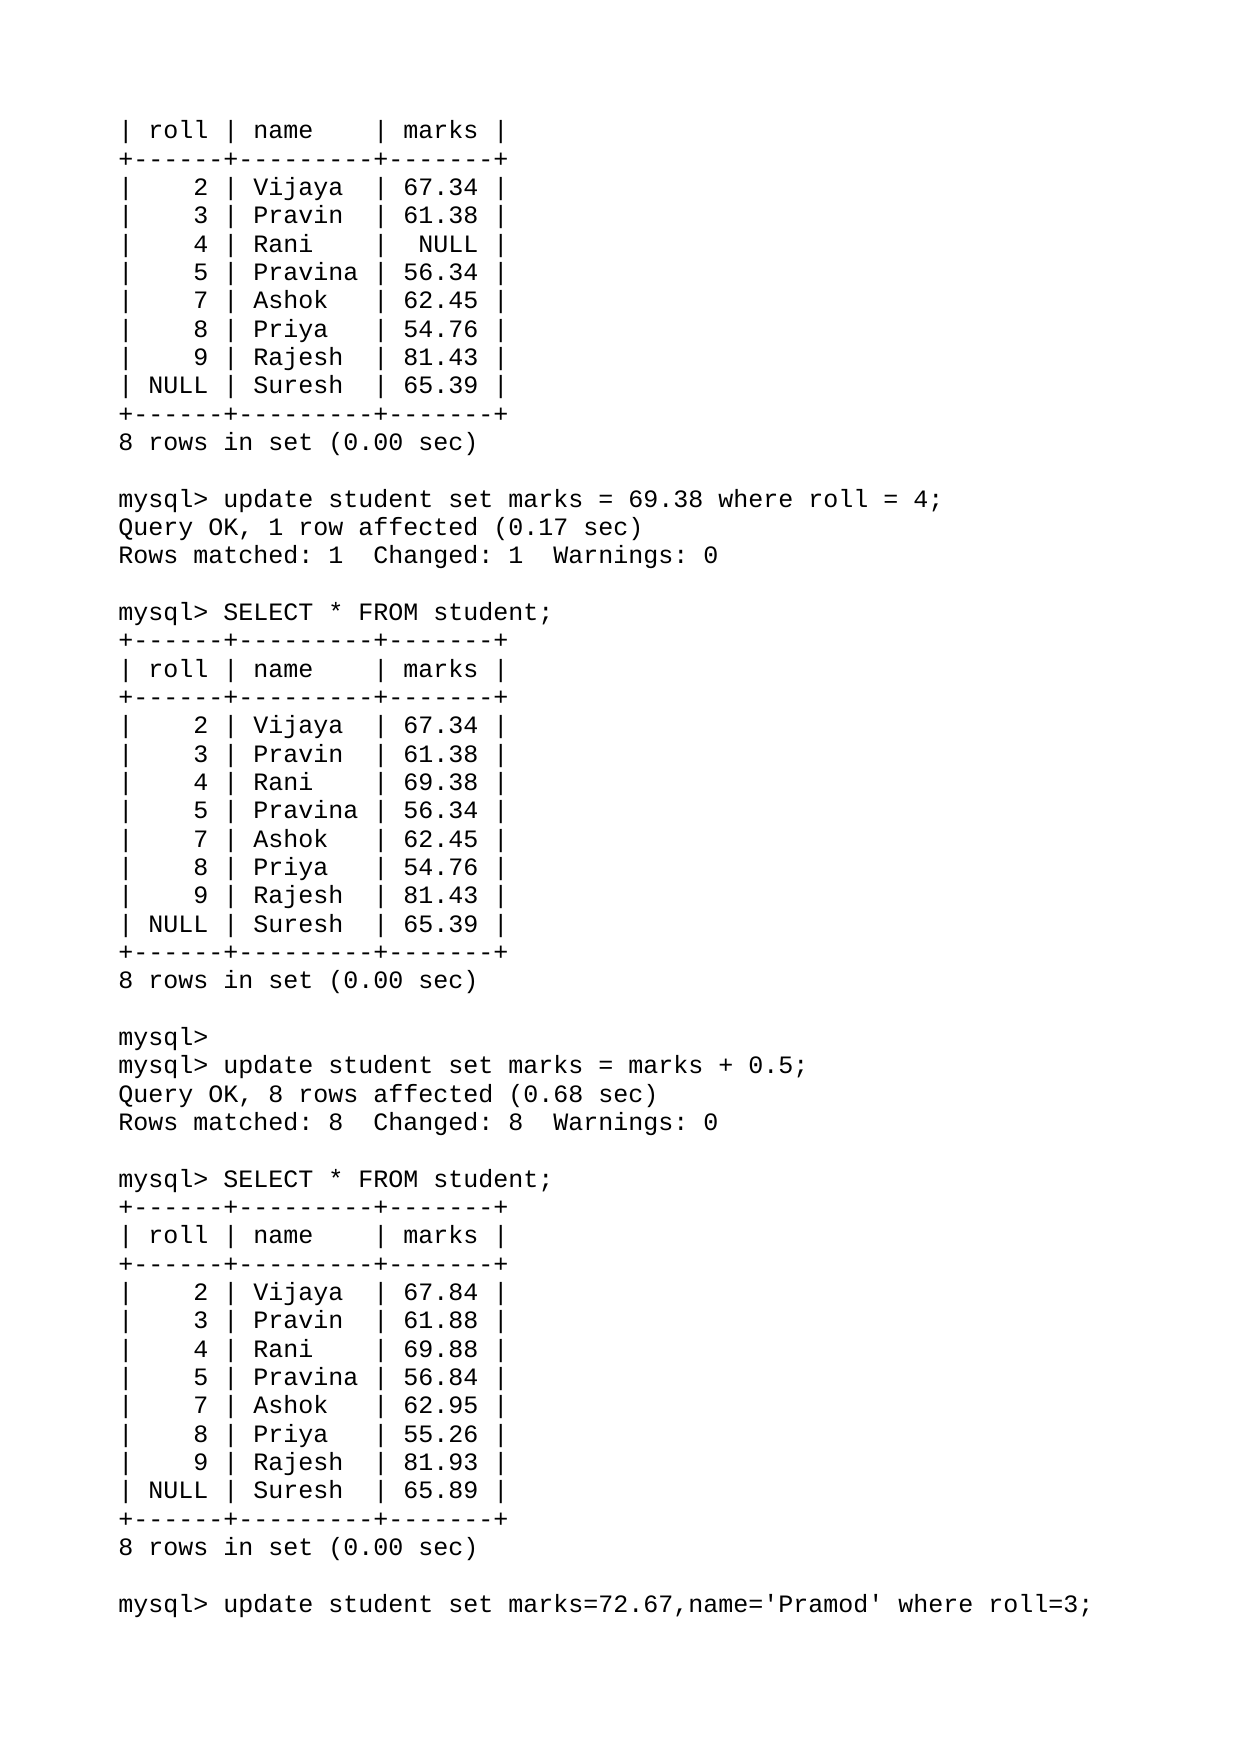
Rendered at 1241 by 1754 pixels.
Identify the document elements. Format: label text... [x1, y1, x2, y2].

text | 3 | Pravin | 61.38 | [118, 203, 1122, 231]
text | 5 | Pravina | 56.84 | [118, 1365, 1122, 1393]
text Query OK, 1 row affected (0.17 sec) [118, 515, 1122, 543]
text | 4 | Rani | 69.38 | [118, 770, 1122, 798]
text +------+---------+-------+ [118, 1506, 1122, 1535]
text | 9 | Rajesh | 81.43 | [118, 345, 1122, 373]
text 8 rows in set (0.00 sec) [118, 1535, 1122, 1563]
text | 9 | Rajesh | 81.93 | [118, 1450, 1122, 1478]
text | 3 | Pravin | 61.88 | [118, 1308, 1122, 1336]
text 8 rows in set (0.00 sec) [118, 430, 1122, 458]
text Rows matched: 8 Changed: 8 Warnings: 0 [118, 1110, 1122, 1138]
text | 2 | Vijaya | 67.34 | [118, 713, 1122, 741]
text | 9 | Rajesh | 81.43 | [118, 883, 1122, 911]
text +------+---------+-------+ [118, 940, 1122, 968]
text mysql> update student set marks = 69.38 where roll = 4; [118, 486, 1122, 515]
text | 3 | Pravin | 61.38 | [118, 741, 1122, 770]
text Query OK, 8 rows affected (0.68 sec) [118, 1081, 1122, 1110]
text mysql> update student set marks=72.67,name='Pramod' where roll=3; [118, 1591, 1122, 1620]
text | 8 | Priya | 55.26 | [118, 1421, 1122, 1450]
text +------+---------+-------+ [118, 685, 1122, 713]
text +------+---------+-------+ [118, 1251, 1122, 1280]
text | 4 | Rani | NULL | [118, 231, 1122, 260]
text | 7 | Ashok | 62.95 | [118, 1393, 1122, 1421]
text +------+---------+-------+ [118, 1195, 1122, 1223]
text +------+---------+-------+ [118, 146, 1122, 175]
text | roll | name | marks | [118, 656, 1122, 685]
text +------+---------+-------+ [118, 401, 1122, 430]
text mysql> update student set marks = marks + 0.5; [118, 1053, 1122, 1081]
text mysql> SELECT * FROM student; [118, 600, 1122, 628]
text | 8 | Priya | 54.76 | [118, 316, 1122, 345]
text mysql> SELECT * FROM student; [118, 1166, 1122, 1195]
text | 7 | Ashok | 62.45 | [118, 826, 1122, 855]
text | 2 | Vijaya | 67.34 | [118, 175, 1122, 203]
text | roll | name | marks | [118, 118, 1122, 146]
text | NULL | Suresh | 65.89 | [118, 1478, 1122, 1506]
text +------+---------+-------+ [118, 628, 1122, 656]
text | 5 | Pravina | 56.34 | [118, 260, 1122, 288]
text | 8 | Priya | 54.76 | [118, 855, 1122, 883]
text mysql> [118, 1025, 1122, 1053]
text | 5 | Pravina | 56.34 | [118, 798, 1122, 826]
text 8 rows in set (0.00 sec) [118, 968, 1122, 996]
text | 2 | Vijaya | 67.84 | [118, 1280, 1122, 1308]
text Rows matched: 1 Changed: 1 Warnings: 0 [118, 543, 1122, 571]
text | 4 | Rani | 69.88 | [118, 1336, 1122, 1365]
text | NULL | Suresh | 65.39 | [118, 373, 1122, 401]
text | 7 | Ashok | 62.45 | [118, 288, 1122, 316]
text | NULL | Suresh | 65.39 | [118, 911, 1122, 940]
text | roll | name | marks | [118, 1223, 1122, 1251]
